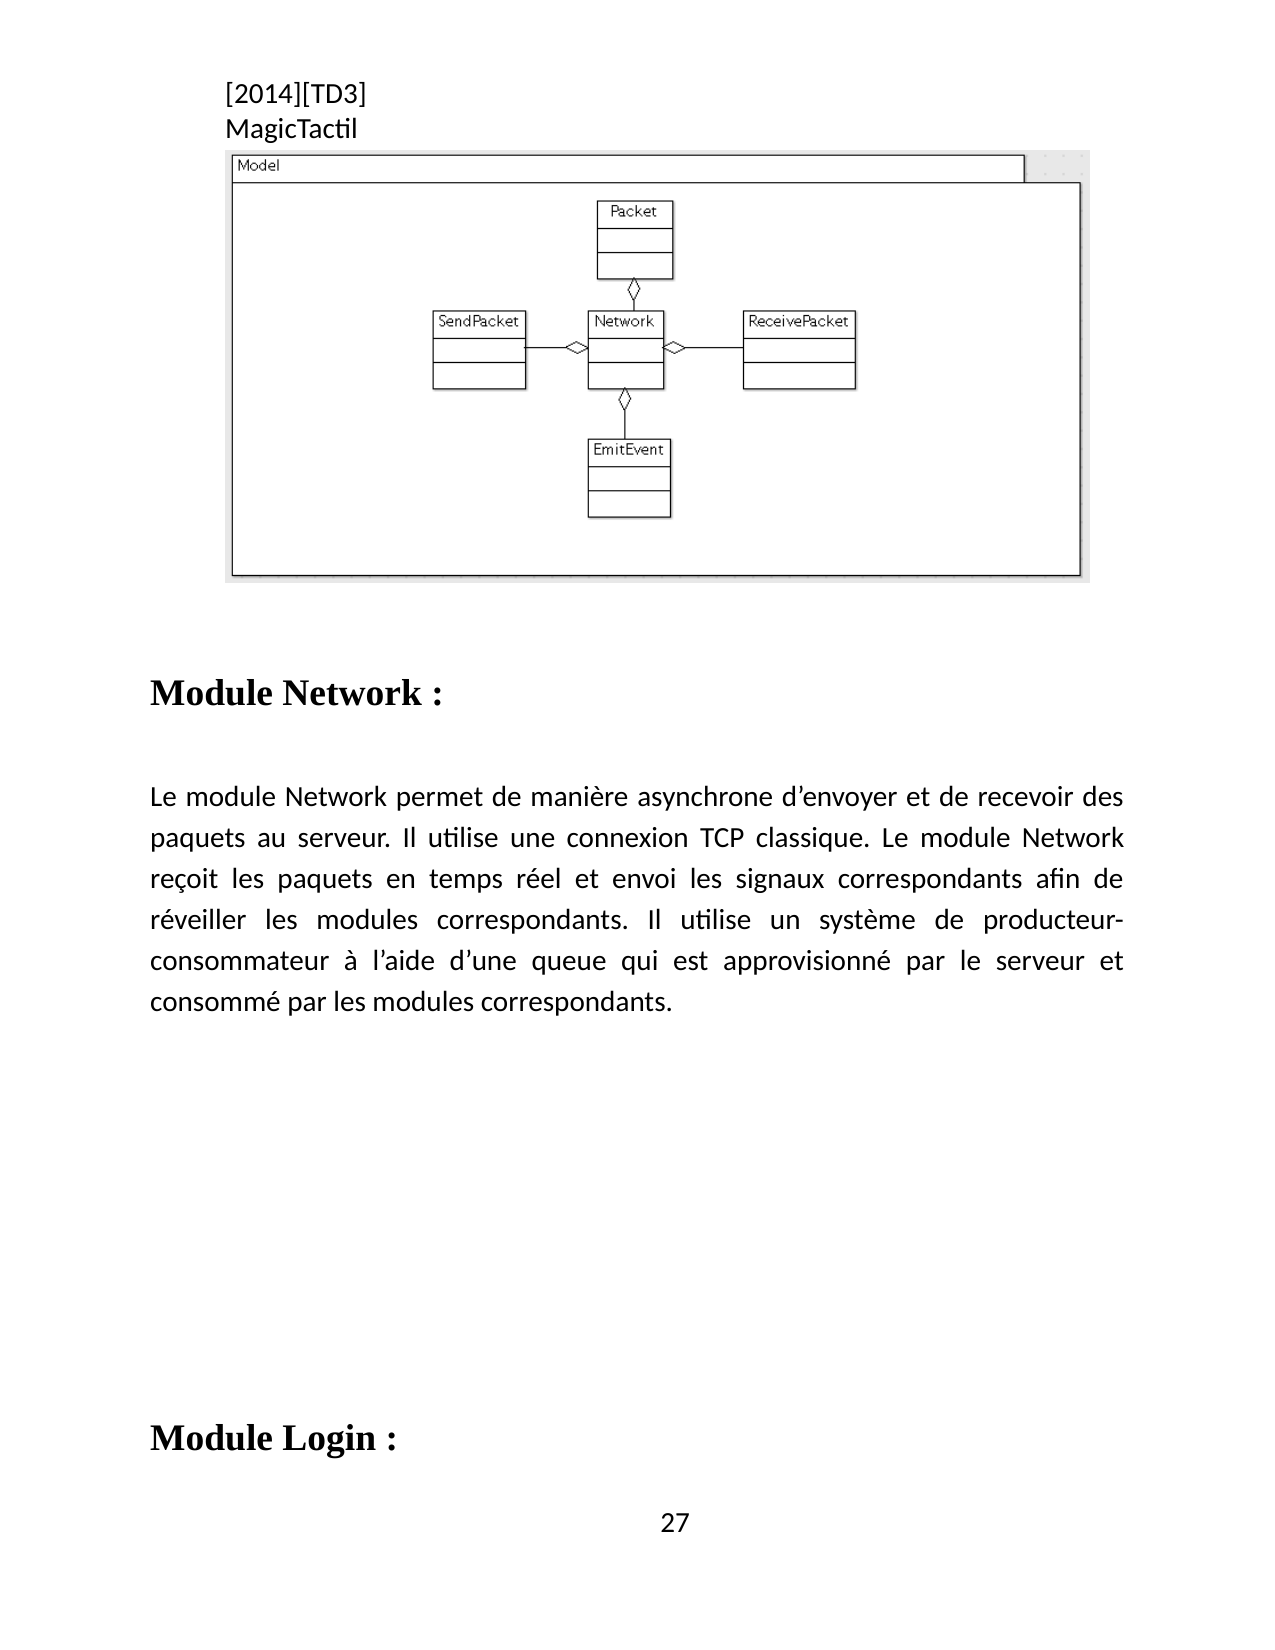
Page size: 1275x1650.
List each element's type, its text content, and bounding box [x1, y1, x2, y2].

picture [225, 150, 1090, 583]
text Le module Network permet de manière asynchrone d’envoyer et de recevoir des paquets au serveur. Il utilise une connexion TCP classique. Le module Network reçoit les paquets en temps réel et envoi les signaux correspondants afin de réveiller les modules correspondants. Il utilise un système de producteur-consommateur à l’aide d’une queue qui est approvisionné par le serveur et consommé par les modules correspondants. [150, 778, 1125, 1018]
subtitle Module Login : [150, 1415, 1125, 1458]
subtitle Module Network : [150, 670, 1125, 713]
